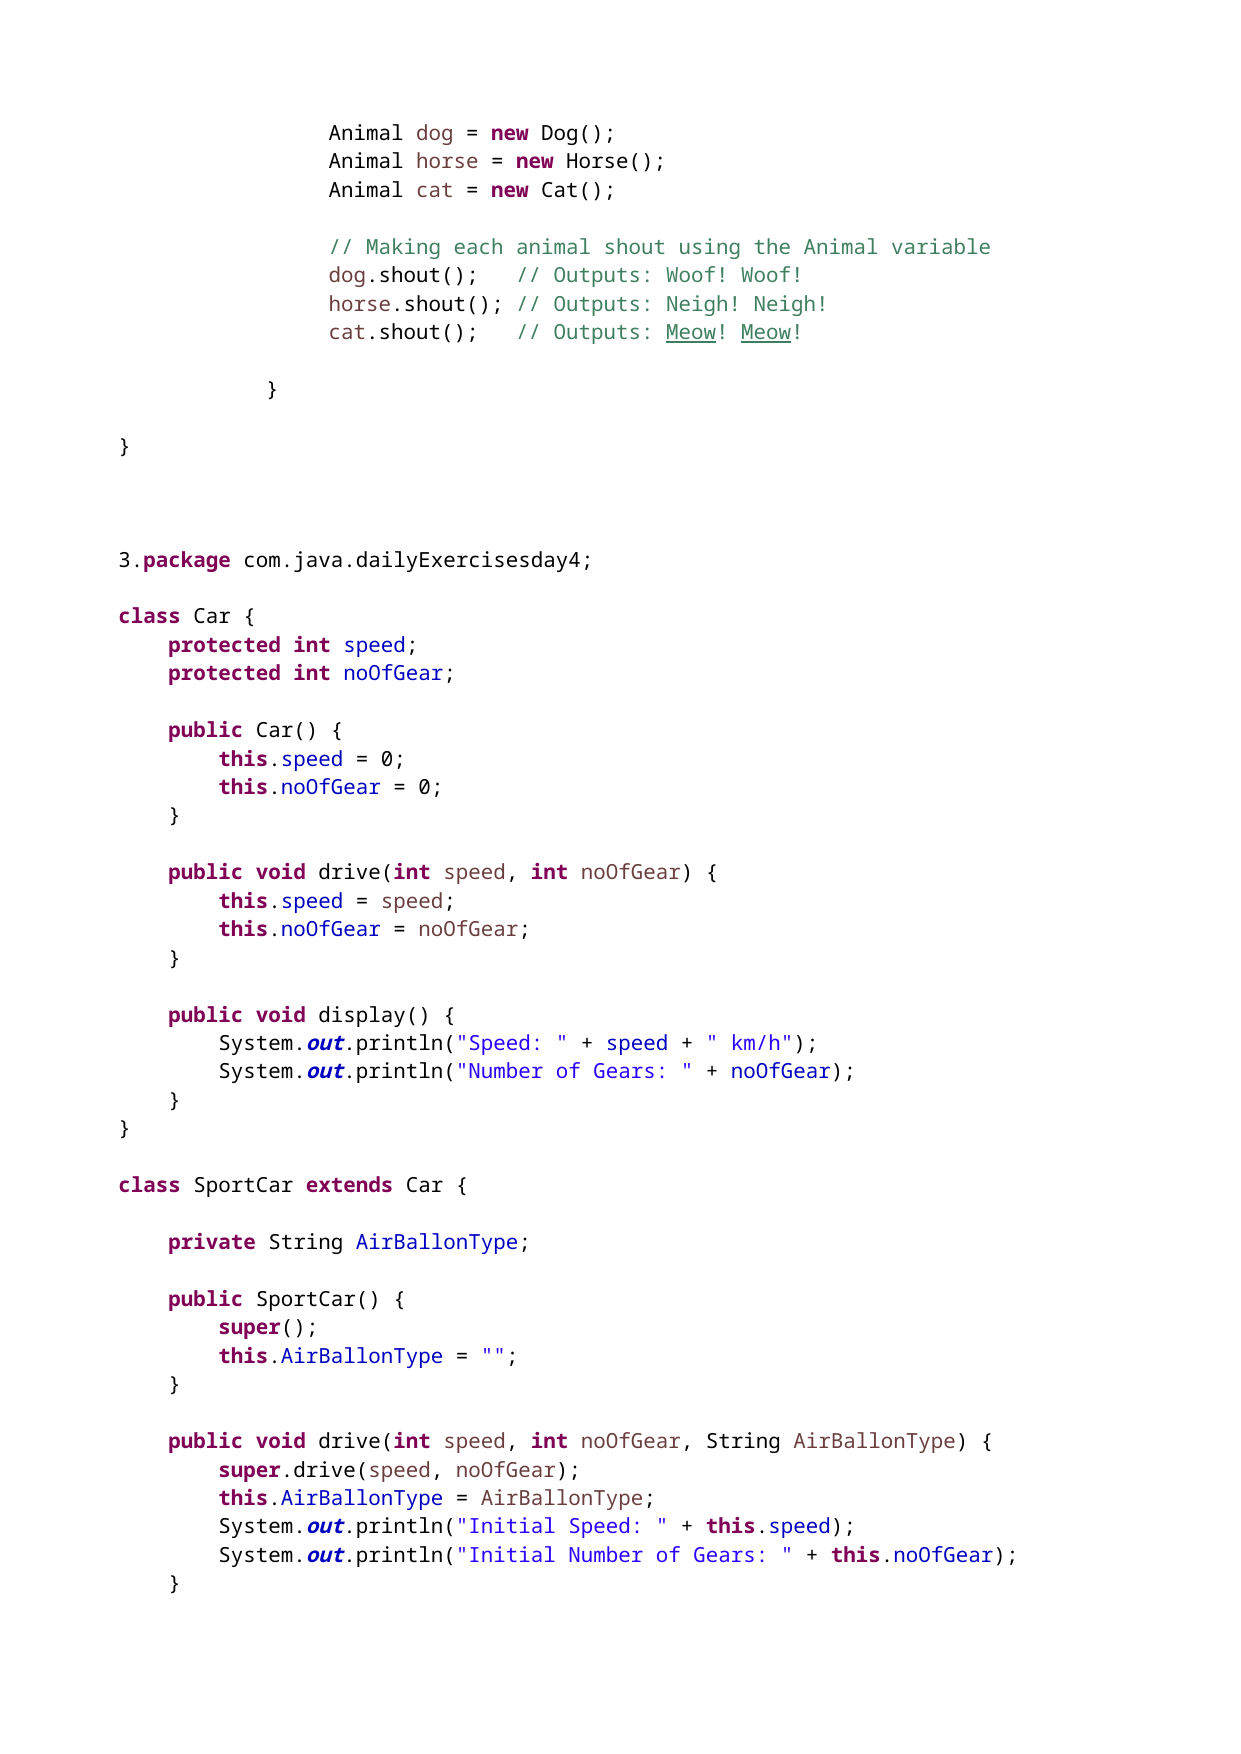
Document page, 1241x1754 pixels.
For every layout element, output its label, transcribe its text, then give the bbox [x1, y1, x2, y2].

text System.out.println("Initial Speed: " + this.speed); [118, 1512, 1122, 1540]
text } [118, 1113, 1122, 1142]
text public void drive(int speed, int noOfGear) { [118, 857, 1122, 886]
text this.noOfGear = noOfGear; [118, 914, 1122, 943]
text this.AirBallonType = AirBallonType; [118, 1483, 1122, 1512]
text } [118, 801, 1122, 829]
text this.noOfGear = 0; [118, 772, 1122, 801]
text class SportCar extends Car { [118, 1170, 1122, 1199]
text } [118, 943, 1122, 971]
text // Making each animal shout using the Animal variable [118, 232, 1122, 260]
text cat.shout(); // Outputs: Meow! Meow! [118, 317, 1122, 346]
text } [118, 431, 1122, 459]
text System.out.println("Speed: " + speed + " km/h"); [118, 1028, 1122, 1057]
text class Car { [118, 602, 1122, 630]
text protected int speed; [118, 630, 1122, 658]
text System.out.println("Initial Number of Gears: " + this.noOfGear); [118, 1540, 1122, 1568]
text Animal cat = new Cat(); [118, 175, 1122, 203]
text } [118, 1369, 1122, 1398]
text Animal dog = new Dog(); [118, 118, 1122, 147]
text this.speed = speed; [118, 886, 1122, 914]
text private String AirBallonType; [118, 1227, 1122, 1256]
text super.drive(speed, noOfGear); [118, 1455, 1122, 1483]
text } [118, 374, 1122, 402]
text horse.shout(); // Outputs: Neigh! Neigh! [118, 289, 1122, 317]
text public void display() { [118, 1000, 1122, 1028]
text this.speed = 0; [118, 744, 1122, 772]
text public SportCar() { [118, 1284, 1122, 1312]
text this.AirBallonType = ""; [118, 1341, 1122, 1369]
text public Car() { [118, 715, 1122, 744]
text Animal horse = new Horse(); [118, 147, 1122, 175]
text 3.package com.java.dailyExercisesday4; [118, 545, 1122, 573]
text dog.shout(); // Outputs: Woof! Woof! [118, 260, 1122, 289]
text } [118, 1085, 1122, 1113]
text public void drive(int speed, int noOfGear, String AirBallonType) { [118, 1426, 1122, 1455]
text protected int noOfGear; [118, 658, 1122, 687]
text } [118, 1568, 1122, 1597]
text super(); [118, 1312, 1122, 1341]
text System.out.println("Number of Gears: " + noOfGear); [118, 1057, 1122, 1085]
